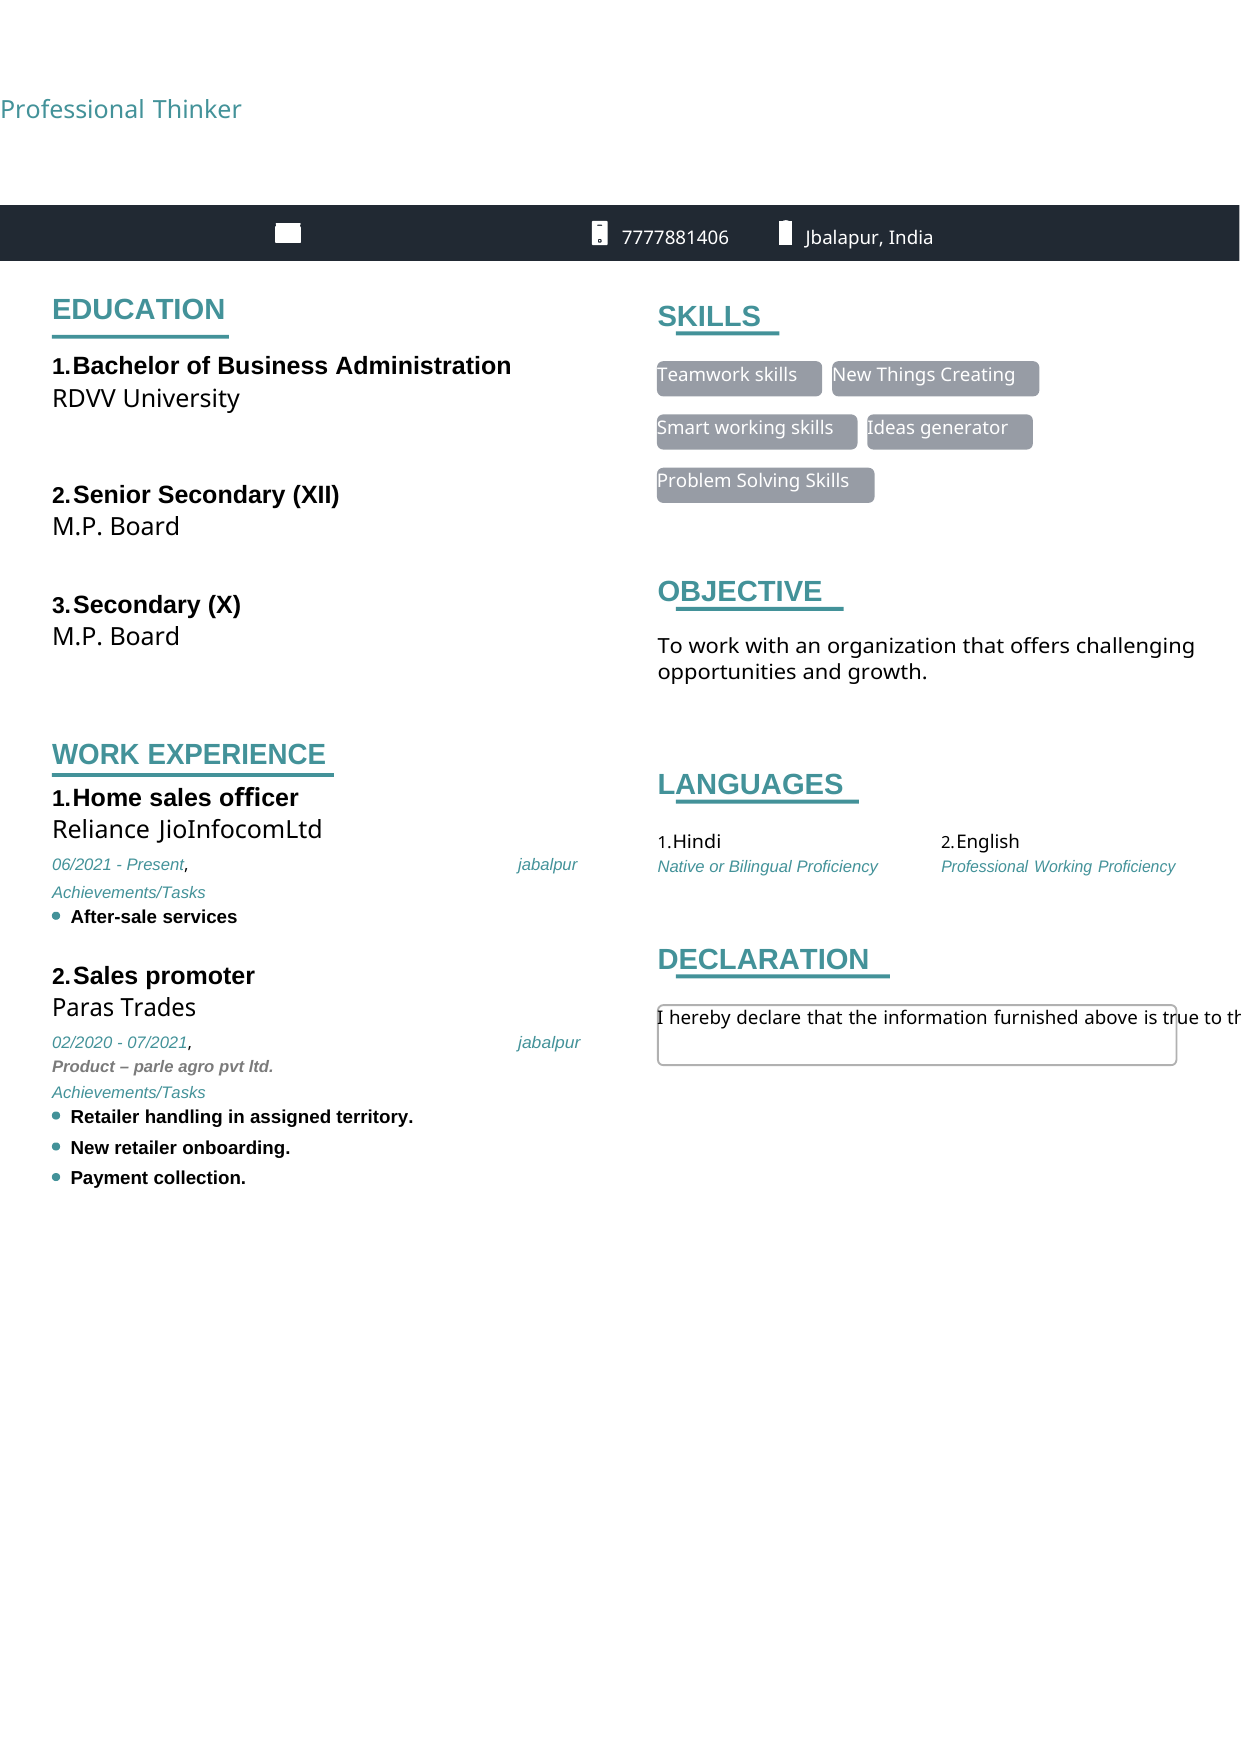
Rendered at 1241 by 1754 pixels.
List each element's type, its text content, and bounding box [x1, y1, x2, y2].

text After-sale services [70, 906, 583, 928]
text 06/2021 - Present, jabalpur [52, 853, 583, 876]
subtitle English [941, 829, 1240, 854]
text Payment collection. [70, 1167, 583, 1189]
subtitle Senior Secondary (XII) [52, 480, 514, 509]
subtitle DECLARATION [657, 942, 881, 976]
text 02/2020 - 07/2021, jabalpur [52, 1030, 583, 1053]
list Home sales oﬃcer [52, 783, 514, 812]
subtitle RDVV University [52, 380, 514, 414]
subtitle Bachelor of Business Administration [52, 338, 514, 380]
text M.P. Board [52, 618, 514, 653]
text Professional Working Proﬁciency [941, 857, 1240, 876]
text Achievements/Tasks [52, 883, 583, 902]
subtitle Reliance JioInfocomLtd [52, 812, 583, 846]
picture [779, 220, 792, 245]
subtitle Secondary (X) [52, 589, 514, 618]
text Product – parle agro pvt ltd. [52, 1057, 583, 1076]
text Retailer handling in assigned territory. New retailer onboarding. [70, 1106, 445, 1158]
subtitle EDUCATION [52, 292, 514, 325]
subtitle Paras Trades [52, 989, 583, 1024]
text M.P. Board [52, 509, 514, 543]
subtitle SKILLS [657, 299, 1240, 332]
subtitle LANGUAGES [657, 767, 1240, 801]
text Native or Bilingual Proﬁciency [657, 857, 881, 876]
text Achievements/Tasks [52, 1083, 583, 1102]
subtitle Hindi [657, 829, 881, 854]
list Sales promoter [52, 961, 583, 989]
subtitle WORK EXPERIENCE [52, 737, 514, 771]
text OBJECTIVE [657, 574, 1240, 608]
picture [275, 223, 301, 243]
text To work with an organization that oﬀers challenging opportunities and growth. [657, 631, 1240, 686]
